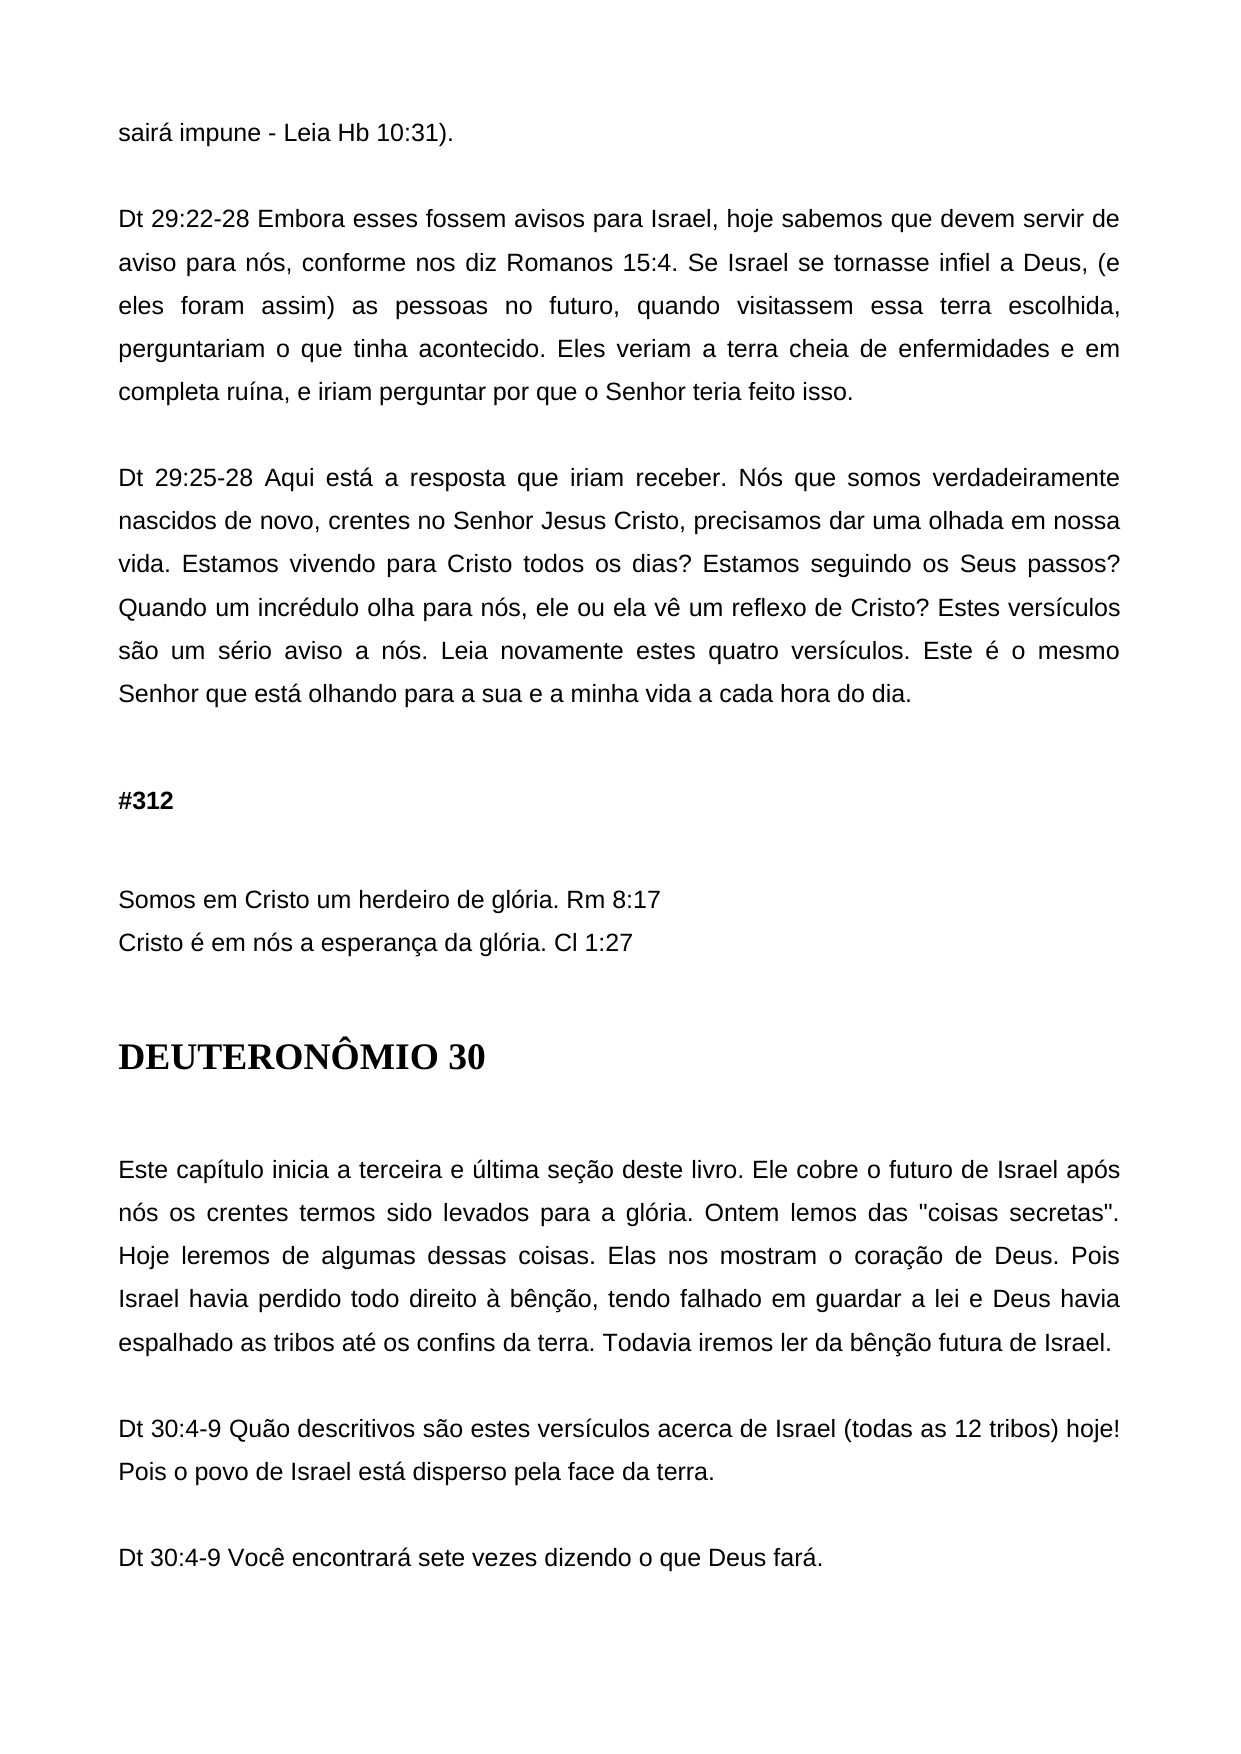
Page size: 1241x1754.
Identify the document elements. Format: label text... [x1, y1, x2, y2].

text Dt 30:4-9 Quão descritivos são estes versículos acerca de Israel (todas as 12 tribos) hoje! Pois o povo de Israel está disperso pela face da terra. [118, 1414, 1122, 1486]
text Dt 30:4-9 Você encontrará sete vezes dizendo o que Deus fará. [118, 1543, 1122, 1572]
subtitle #312 [118, 786, 1122, 814]
text sairá impune - Leia Hb 10:31). [118, 118, 1122, 147]
text Cristo é em nós a esperança da glória. Cl 1:27 [118, 928, 1122, 956]
text Somos em Cristo um herdeiro de glória. Rm 8:17 [118, 884, 1122, 913]
text Este capítulo inicia a terceira e última seção deste livro. Ele cobre o futuro de Israel após nós os crentes termos sido levados para a glória. Ontem lemos das "coisas secretas". Hoje leremos de algumas dessas coisas. Elas nos mostram o coração de Deus. Pois Israel havia perdido todo direito à bênção, tendo falhado em guardar a lei e Deus havia espalhado as tribos até os confins da terra. Todavia iremos ler da bênção futura de Israel. [118, 1155, 1122, 1356]
text Dt 29:25-28 Aqui está a resposta que iriam receber. Nós que somos verdadeiramente nascidos de novo, crentes no Senhor Jesus Cristo, precisamos dar uma olhada em nossa vida. Estamos vivendo para Cristo todos os dias? Estamos seguindo os Seus passos? Quando um incrédulo olha para nós, ele ou ela vê um reflexo de Cristo? Estes versículos são um sério aviso a nós. Leia novamente estes quatro versículos. Este é o mesmo Senhor que está olhando para a sua e a minha vida a cada hora do dia. [118, 463, 1122, 707]
subtitle DEUTERONÔMIO 30 [118, 1035, 1122, 1078]
text Dt 29:22-28 Embora esses fossem avisos para Israel, hoje sabemos que devem servir de aviso para nós, conforme nos diz Romanos 15:4. Se Israel se tornasse infiel a Deus, (e eles foram assim) as pessoas no futuro, quando visitassem essa terra escolhida, perguntariam o que tinha acontecido. Eles veriam a terra cheia de enfermidades e em completa ruína, e iriam perguntar por que o Senhor teria feito isso. [118, 204, 1122, 406]
